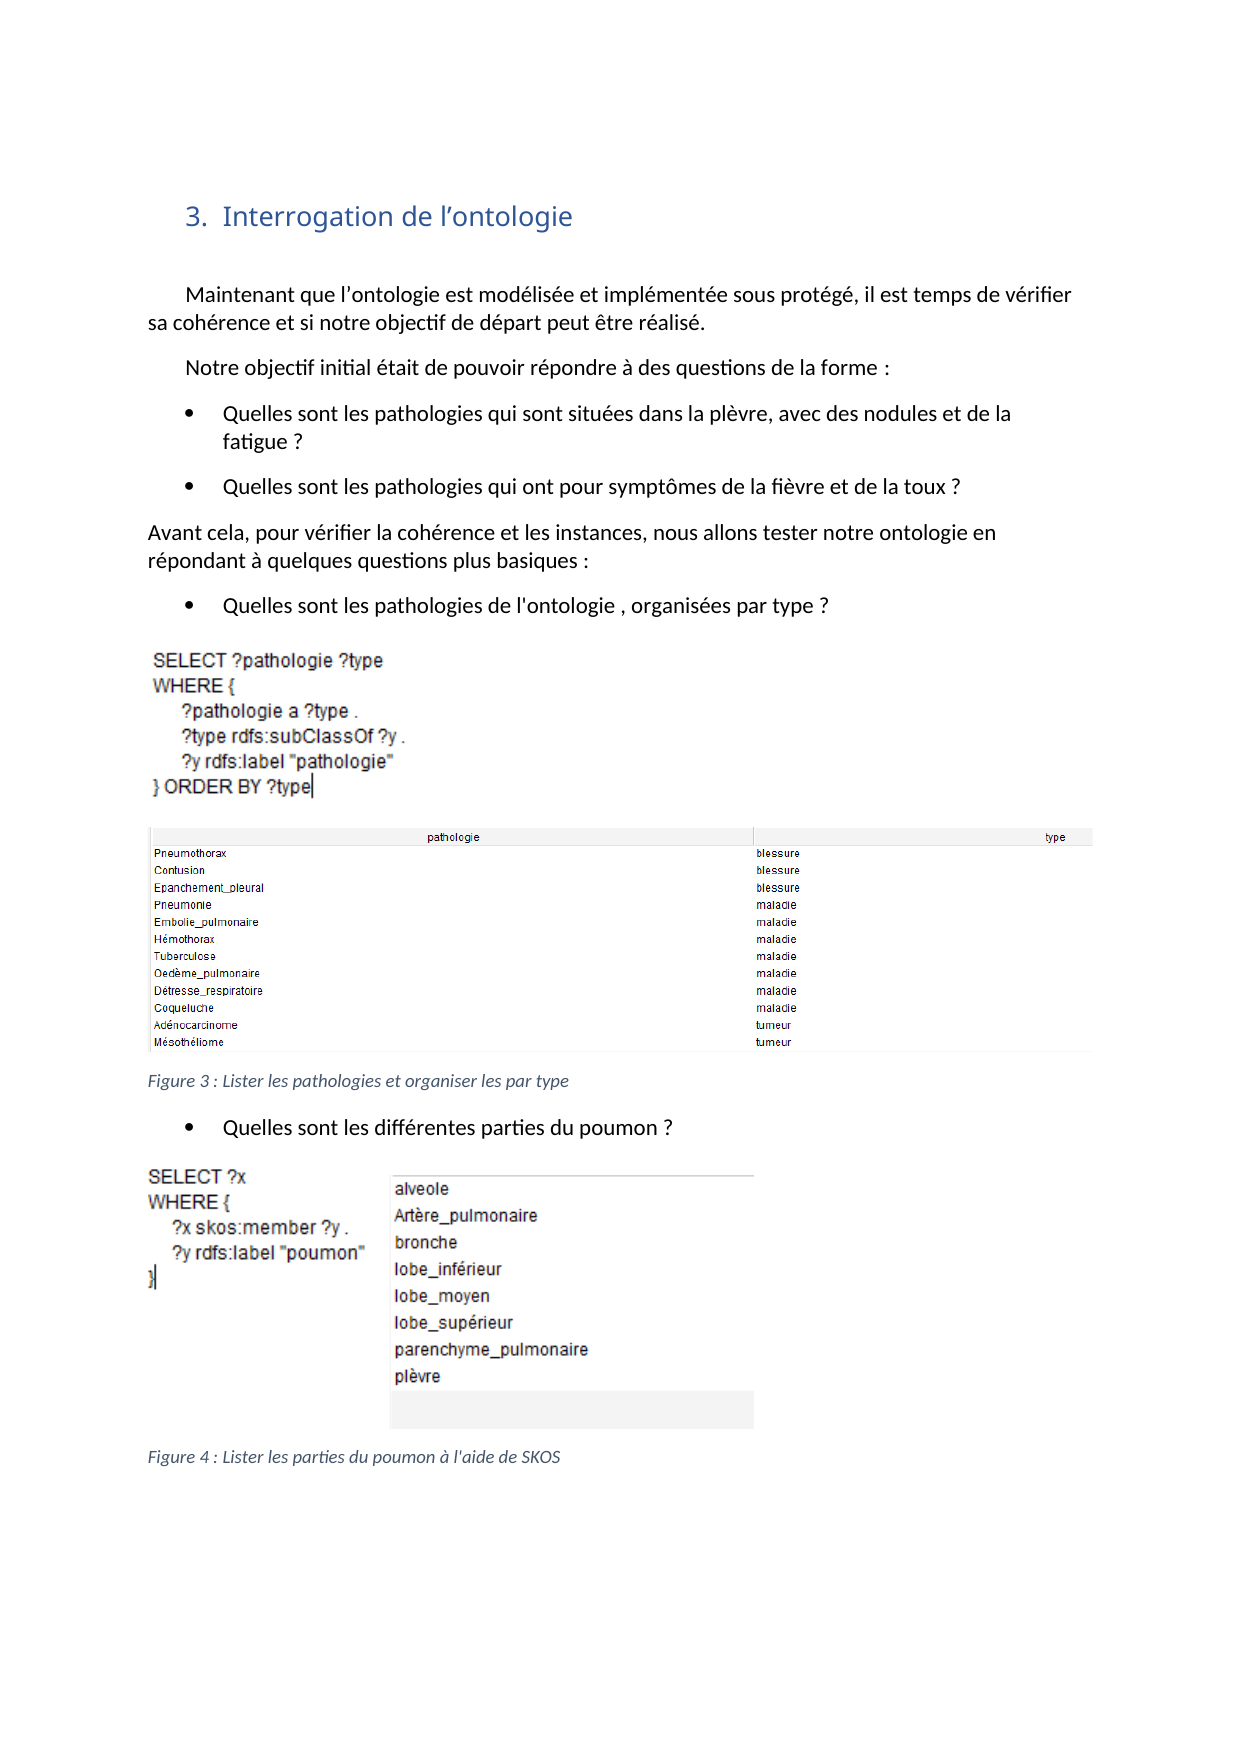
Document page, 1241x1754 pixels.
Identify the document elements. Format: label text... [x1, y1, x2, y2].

text Figure 3 : Lister les pathologies et organiser les par type [148, 1069, 1093, 1092]
subtitle Interrogation de l’ontologie [185, 197, 1093, 234]
list Quelles sont les pathologies qui sont situées dans la plèvre, avec des nodules et de la fatigue ? [185, 399, 1093, 455]
list Quelles sont les différentes parties du poumon ? [185, 1113, 1093, 1141]
picture [147, 827, 1093, 1052]
text Notre objectif initial était de pouvoir répondre à des questions de la forme : [148, 353, 1093, 382]
picture [147, 1157, 754, 1429]
picture [147, 636, 409, 811]
text Maintenant que l’ontologie est modélisée et implémentée sous protégé, il est temps de vérifier sa cohérence et si notre objectif de départ peut être réalisé. [148, 280, 1093, 336]
text Avant cela, pour vérifier la cohérence et les instances, nous allons tester notre ontologie en répondant à quelques questions plus basiques : [148, 518, 1093, 574]
text Figure 4 : Lister les parties du poumon à l'aide de SKOS [148, 1446, 1093, 1468]
list Quelles sont les pathologies qui ont pour symptômes de la fièvre et de la toux ? [185, 472, 1093, 501]
list Quelles sont les pathologies de l'ontologie , organisées par type ? [185, 591, 1093, 619]
